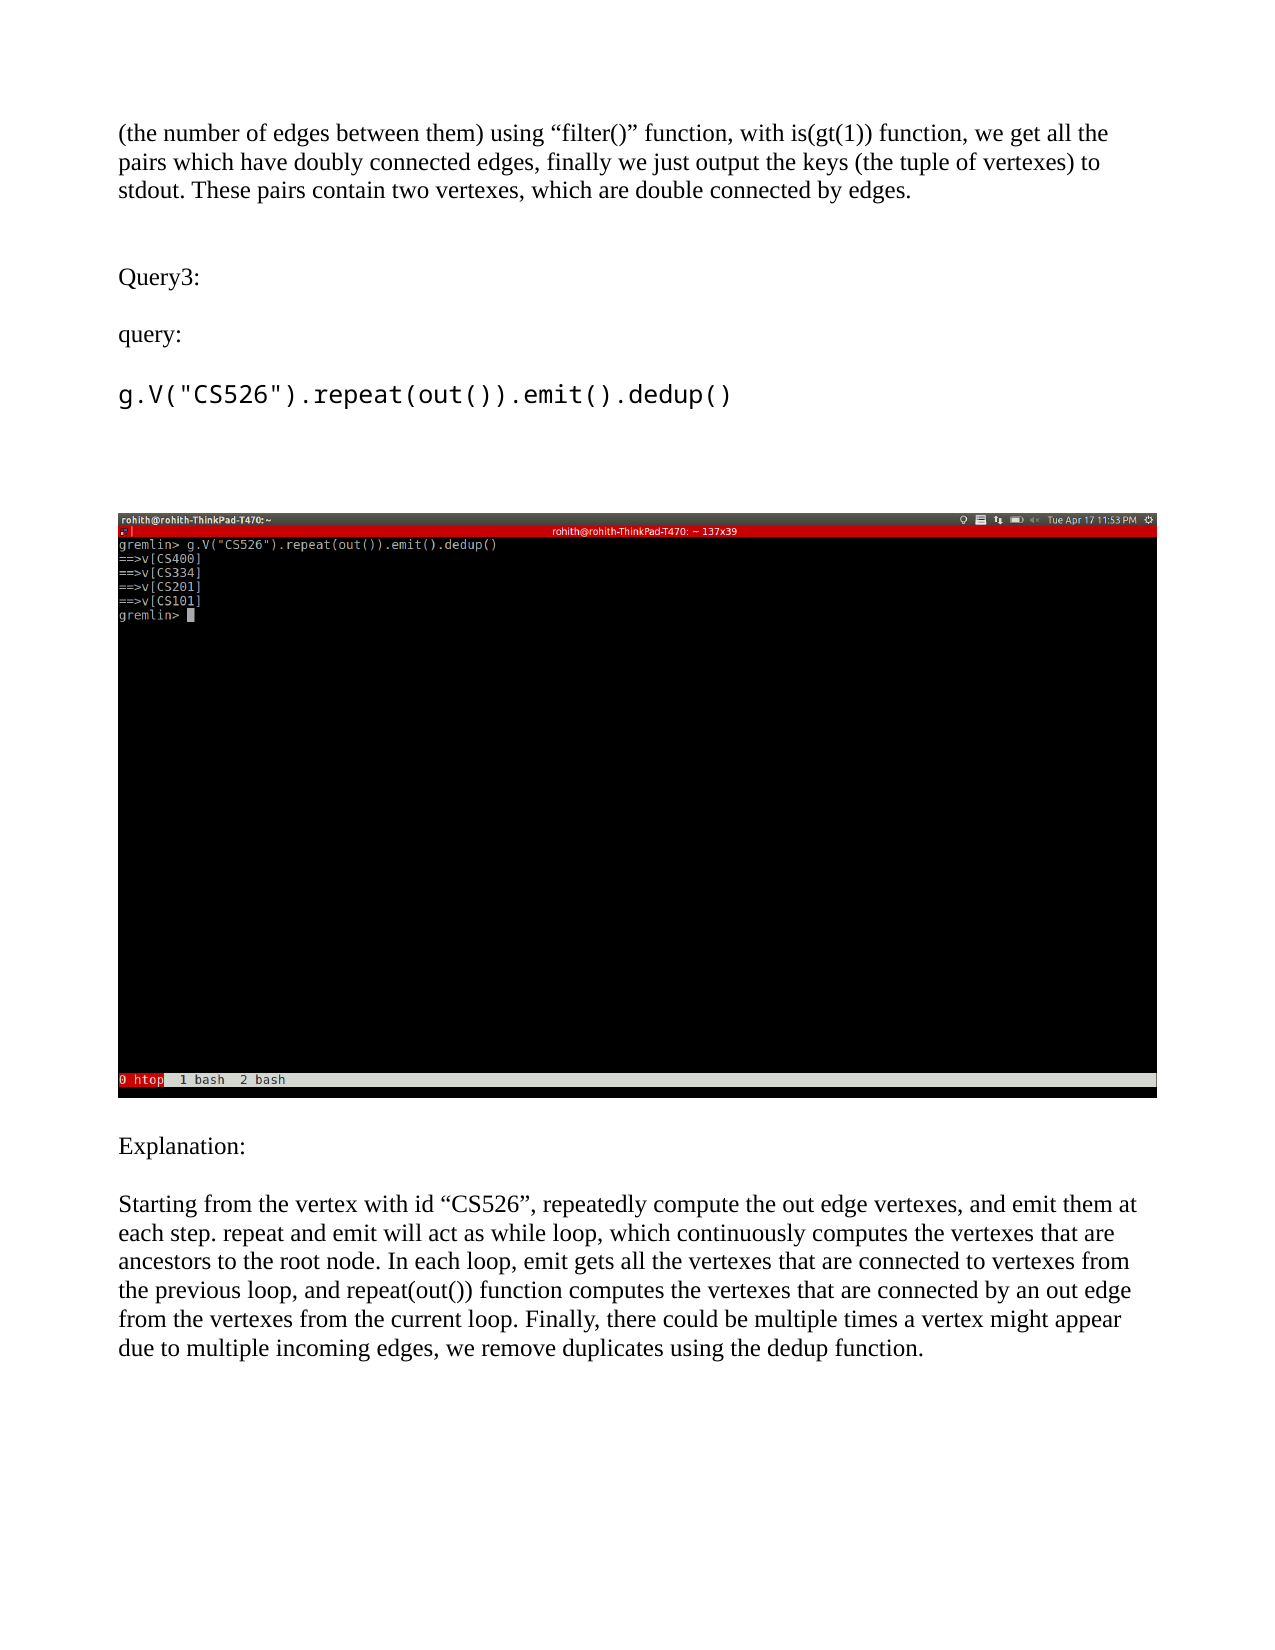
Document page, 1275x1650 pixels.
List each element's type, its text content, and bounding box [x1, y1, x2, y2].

text Starting from the vertex with id “CS526”, repeatedly compute the out edge vertexes, and emit them at each step. repeat and emit will act as while loop, which continuously computes the vertexes that are ancestors to the root node. In each loop, emit gets all the vertexes that are connected to vertexes from the previous loop, and repeat(out()) function computes the vertexes that are connected by an out edge from the vertexes from the current loop. Finally, there could be multiple times a vertex might appear due to multiple incoming edges, we remove duplicates using the dedup function. [118, 1189, 1157, 1361]
text Query3: [118, 262, 1157, 291]
picture [118, 513, 1157, 1098]
text (the number of edges between them) using “filter()” function, with is(gt(1)) function, we get all the pairs which have doubly connected edges, finally we just output the keys (the tuple of vertexes) to stdout. These pairs contain two vertexes, which are double connected by edges. [118, 118, 1157, 204]
text Explanation: [118, 1131, 1157, 1160]
text query: [118, 319, 1157, 348]
text g.V("CS526").repeat(out()).emit().dedup() [118, 377, 1157, 411]
